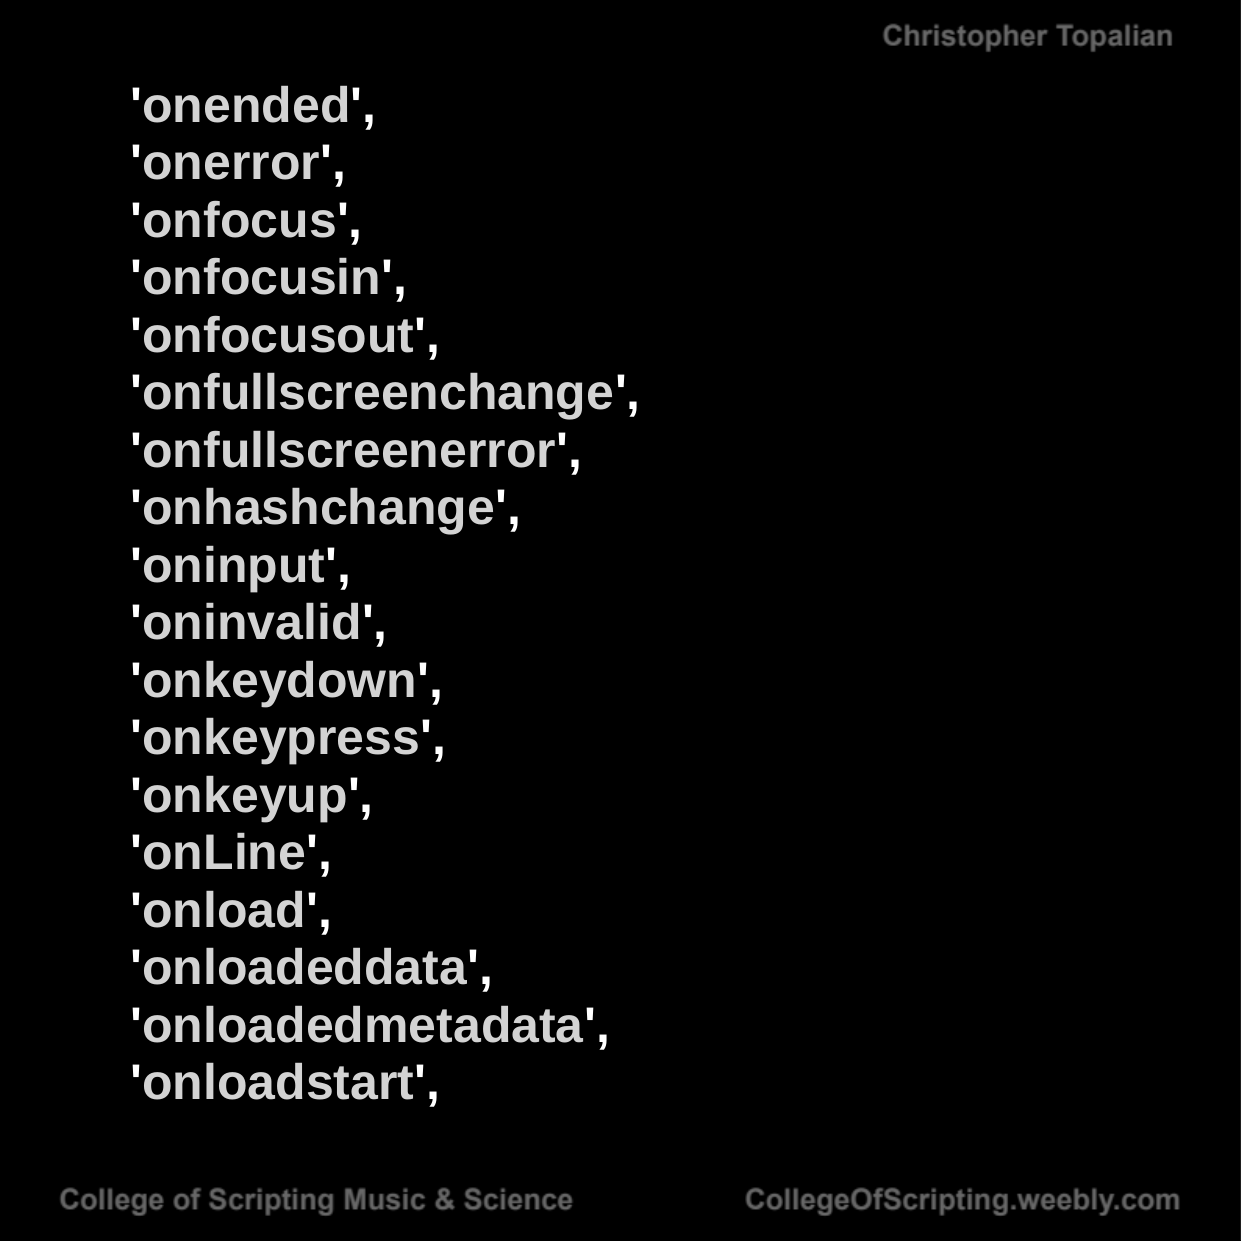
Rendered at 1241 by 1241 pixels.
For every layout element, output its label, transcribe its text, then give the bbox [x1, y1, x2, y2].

text 'onLine', [75, 822, 1166, 880]
text 'onloadedmetadata', [75, 995, 1166, 1052]
text 'onfocusin', [75, 247, 1166, 305]
text 'oninput', [75, 535, 1166, 592]
text 'onended', [75, 75, 1166, 132]
text 'oninvalid', [75, 592, 1166, 650]
text 'onkeyup', [75, 765, 1166, 822]
text 'onfullscreenchange', [75, 362, 1166, 420]
text 'onfocus', [75, 190, 1166, 247]
text 'onload', [75, 880, 1166, 937]
text 'onerror', [75, 132, 1166, 190]
text 'onkeypress', [75, 707, 1166, 765]
text 'onfullscreenerror', [75, 420, 1166, 477]
text 'onloadstart', [75, 1052, 1166, 1110]
text 'onfocusout', [75, 305, 1166, 362]
text 'onkeydown', [75, 650, 1166, 707]
text 'onhashchange', [75, 477, 1166, 535]
text 'onloadeddata', [75, 937, 1166, 995]
